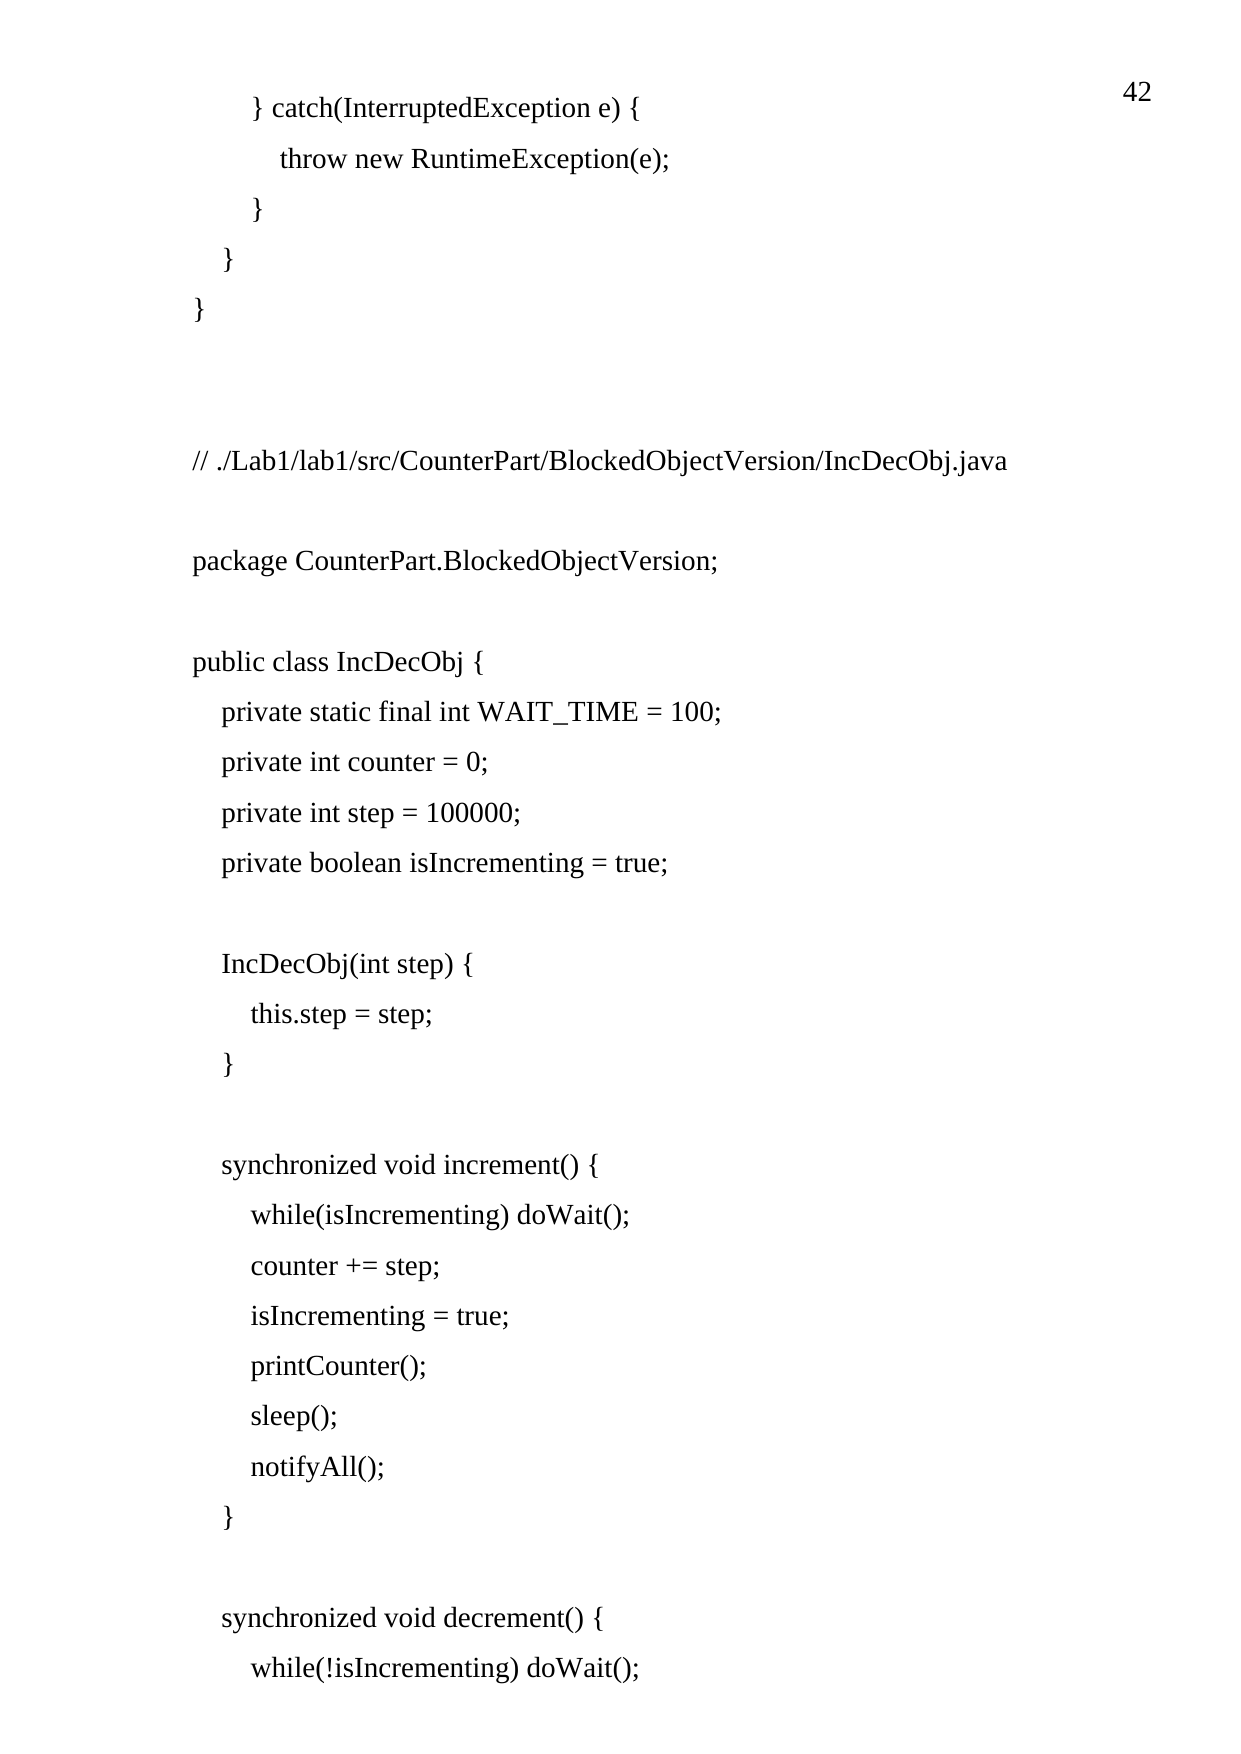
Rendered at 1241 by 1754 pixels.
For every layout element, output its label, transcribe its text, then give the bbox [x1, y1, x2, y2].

text while(isIncrementing) doWait(); [118, 1197, 1122, 1231]
text sleep(); [118, 1398, 1122, 1432]
text } [118, 292, 1122, 325]
text package CounterPart.BlockedObjectVersion; [118, 543, 1122, 577]
text private int counter = 0; [118, 744, 1122, 778]
text synchronized void increment() { [118, 1147, 1122, 1181]
text } [118, 1046, 1122, 1080]
text this.step = step; [118, 996, 1122, 1029]
text } [118, 191, 1122, 224]
text public class IncDecObj { [118, 644, 1122, 677]
text counter += step; [118, 1248, 1122, 1281]
text isIncrementing = true; [118, 1298, 1122, 1331]
text IncDecObj(int step) { [118, 946, 1122, 979]
text } [118, 1499, 1122, 1533]
text throw new RuntimeException(e); [118, 141, 1122, 174]
text } catch(InterruptedException e) { [118, 90, 1122, 124]
text while(!isIncrementing) doWait(); [118, 1650, 1122, 1684]
text private static final int WAIT_TIME = 100; [118, 694, 1122, 728]
text printCounter(); [118, 1348, 1122, 1382]
text notifyAll(); [118, 1449, 1122, 1482]
text } [118, 241, 1122, 275]
text private boolean isIncrementing = true; [118, 845, 1122, 879]
text synchronized void decrement() { [118, 1600, 1122, 1633]
text // ./Lab1/lab1/src/CounterPart/BlockedObjectVersion/IncDecObj.java [118, 443, 1122, 476]
text private int step = 100000; [118, 795, 1122, 828]
